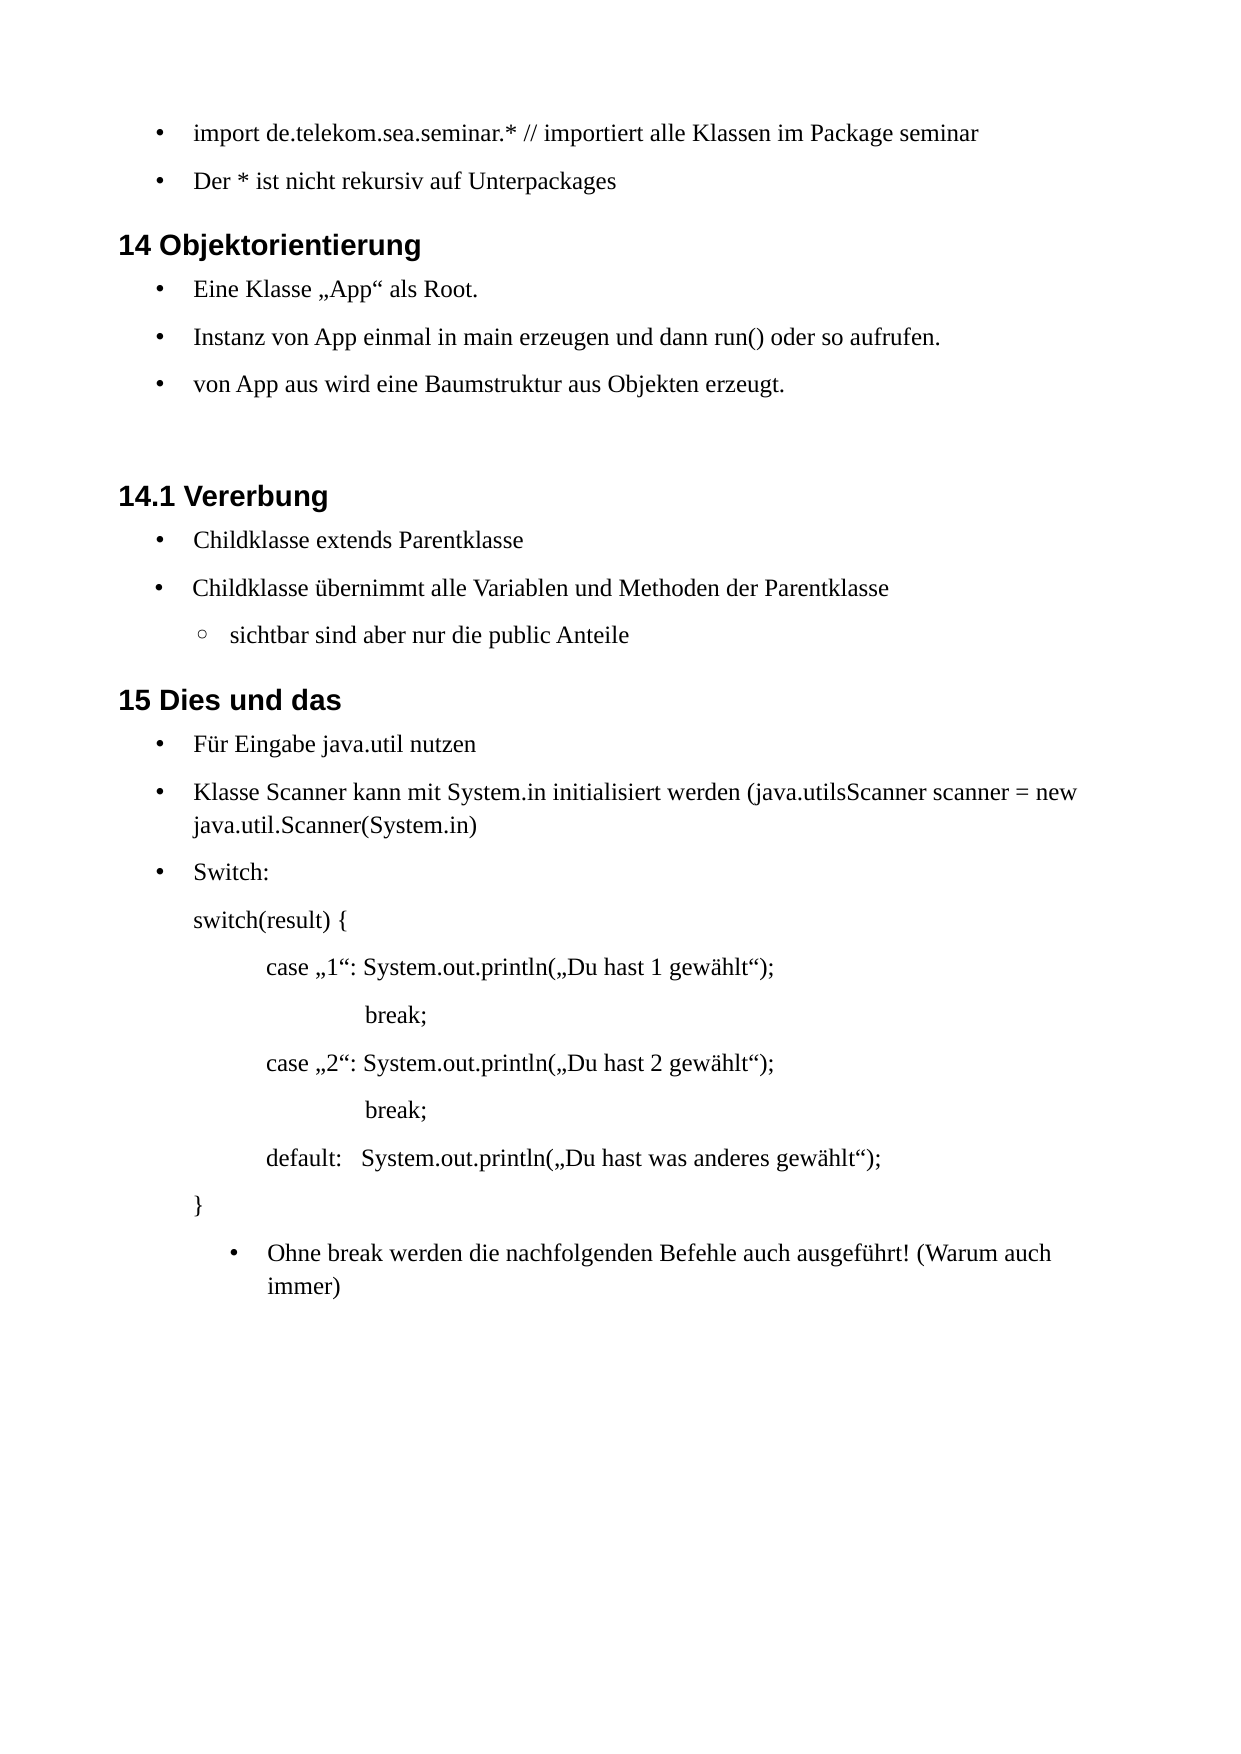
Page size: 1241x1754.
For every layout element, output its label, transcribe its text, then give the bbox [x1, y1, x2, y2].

text break; [118, 1000, 1122, 1029]
list Für Eingabe java.util nutzen [156, 729, 1122, 758]
list Instanz von App einmal in main erzeugen und dann run() oder so aufrufen. [156, 322, 1122, 351]
text } [118, 1191, 1122, 1219]
list Ohne break werden die nachfolgenden Befehle auch ausgeführt! (Warum auch immer) [229, 1238, 1122, 1300]
list import de.telekom.sea.seminar.* // importiert alle Klassen im Package seminar [156, 118, 1122, 147]
list sichtbar sind aber nur die public Anteile [192, 621, 1122, 649]
list Klasse Scanner kann mit System.in initialisiert werden (java.utilsScanner scanner = new java.util.Scanner(System.in) [156, 777, 1122, 838]
subtitle 14 Objektorientierung [118, 228, 1122, 262]
list Childklasse übernimmt alle Variablen und Methoden der Parentklasse [154, 573, 1122, 602]
text case „1“: System.out.println(„Du hast 1 gewählt“); [118, 952, 1122, 981]
text default: System.out.println(„Du hast was anderes gewählt“); [118, 1143, 1122, 1172]
list von App aus wird eine Baumstruktur aus Objekten erzeugt. [156, 369, 1122, 398]
text case „2“: System.out.println(„Du hast 2 gewählt“); [118, 1048, 1122, 1076]
list Childklasse extends Parentklasse [156, 525, 1122, 554]
subtitle 14.1 Vererbung [118, 479, 1122, 513]
list Eine Klasse „App“ als Root. [156, 274, 1122, 303]
list Der * ist nicht rekursiv auf Unterpackages [156, 166, 1122, 194]
list switch(result) { [156, 905, 1122, 934]
list Switch: [156, 857, 1122, 886]
text break; [118, 1095, 1122, 1124]
subtitle 15 Dies und das [118, 683, 1122, 717]
